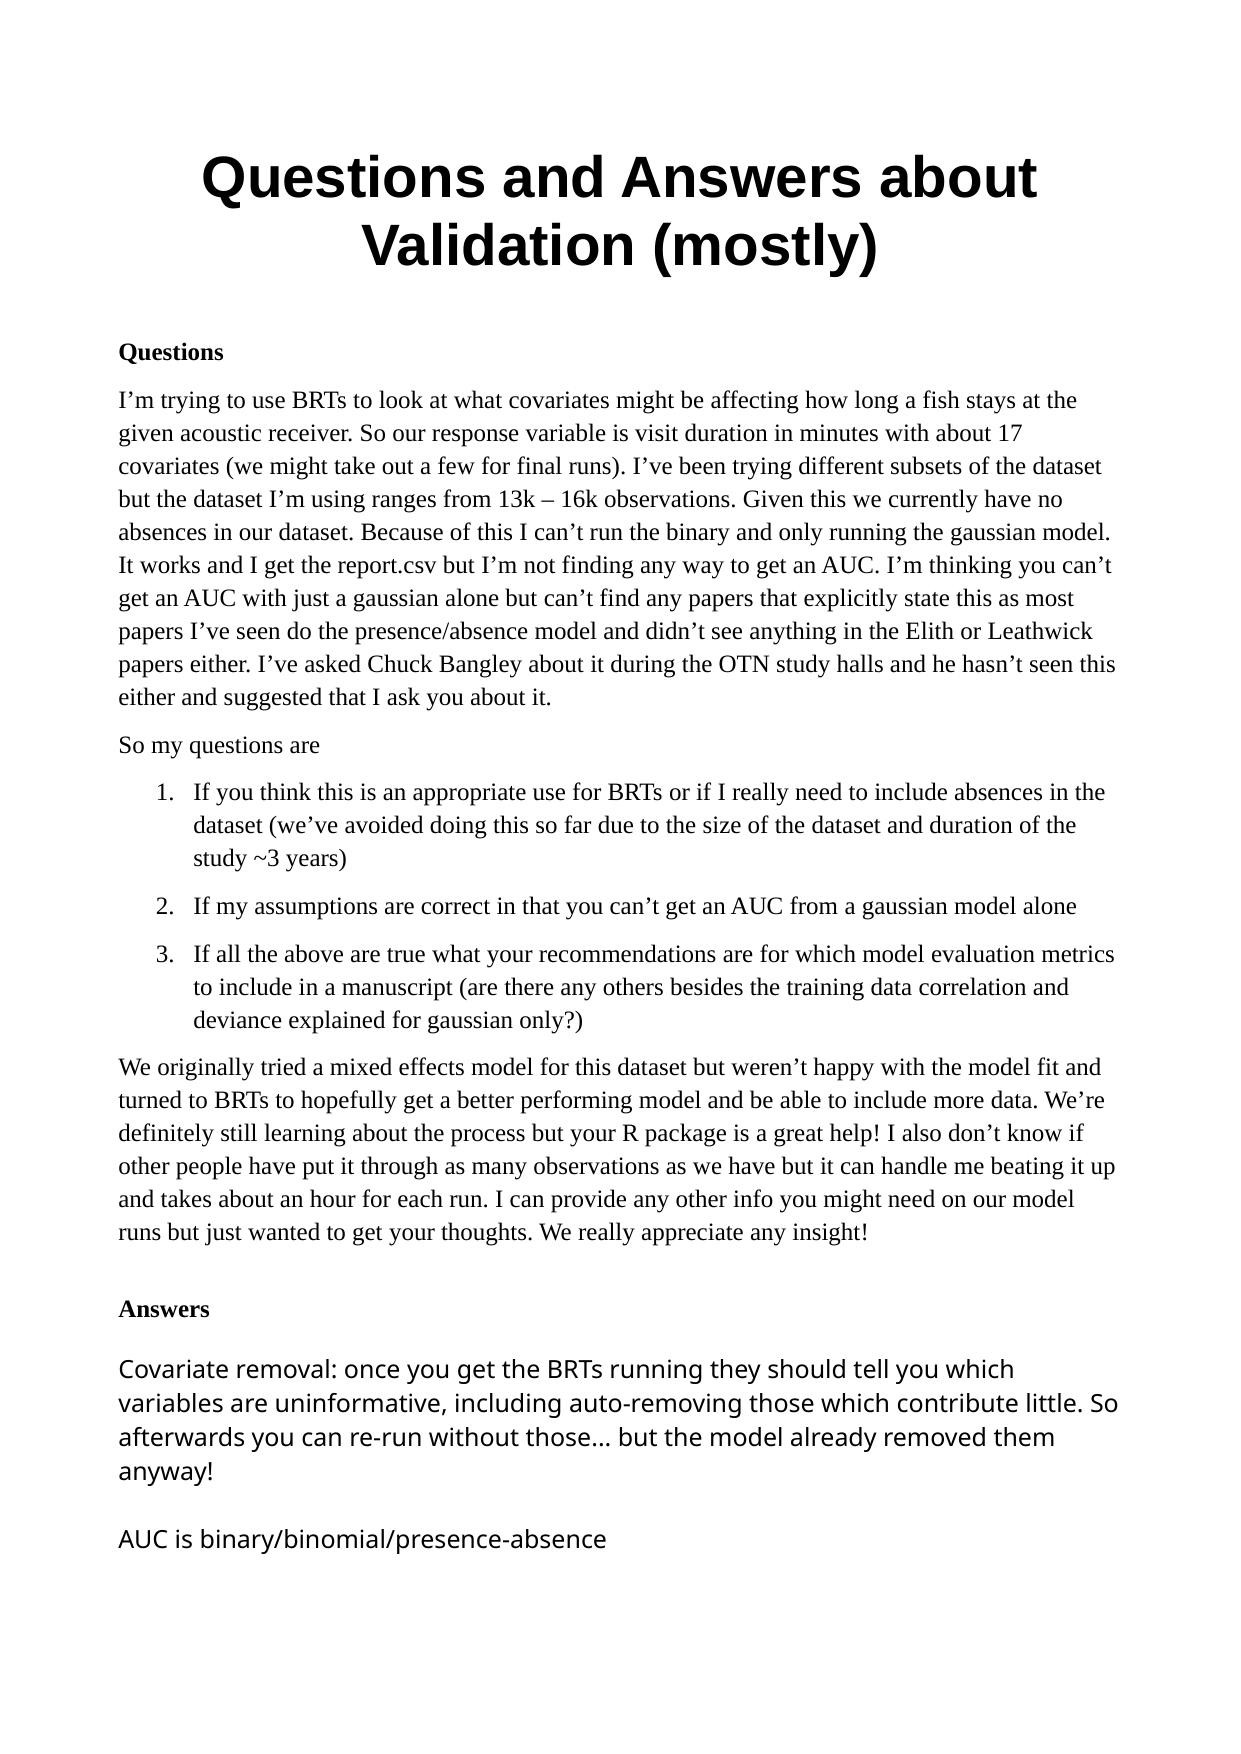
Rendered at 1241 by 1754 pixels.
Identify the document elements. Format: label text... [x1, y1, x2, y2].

text Questions [118, 337, 1122, 366]
list If you think this is an appropriate use for BRTs or if I really need to include absences in the dataset (we’ve avoided doing this so far due to the size of the dataset and duration of the study ~3 years) [156, 777, 1122, 872]
text AUC is binary/binomial/presence-absence [118, 1522, 1122, 1556]
title Questions and Answers about Validation (mostly) [118, 143, 1122, 277]
text Covariate removal: once you get the BRTs running they should tell you which variables are uninformative, including auto-removing those which contribute little. So afterwards you can re-run without those... but the model already removed them anyway! [118, 1351, 1122, 1487]
text So my questions are [118, 730, 1122, 758]
list If my assumptions are correct in that you can’t get an AUC from a gaussian model alone [156, 891, 1122, 920]
text We originally tried a mixed effects model for this dataset but weren’t happy with the model fit and turned to BRTs to hopefully get a better performing model and be able to include more data. We’re definitely still learning about the process but your R package is a great help! I also don’t know if other people have put it through as many observations as we have but it can handle me beating it up and takes about an hour for each run. I can provide any other info you might need on our model runs but just wanted to get your thoughts. We really appreciate any insight! [118, 1052, 1122, 1246]
list If all the above are true what your recommendations are for which model evaluation metrics to include in a manuscript (are there any others besides the training data correlation and deviance explained for gaussian only?) [156, 939, 1122, 1033]
text I’m trying to use BRTs to look at what covariates might be affecting how long a fish stays at the given acoustic receiver. So our response variable is visit duration in minutes with about 17 covariates (we might take out a few for final runs). I’ve been trying different subsets of the dataset but the dataset I’m using ranges from 13k – 16k observations. Given this we currently have no absences in our dataset. Because of this I can’t run the binary and only running the gaussian model. It works and I get the report.csv but I’m not finding any way to get an AUC. I’m thinking you can’t get an AUC with just a gaussian alone but can’t find any papers that explicitly state this as most papers I’ve seen do the presence/absence model and didn’t see anything in the Elith or Leathwick papers either. I’ve asked Chuck Bangley about it during the OTN study halls and he hasn’t seen this either and suggested that I ask you about it. [118, 385, 1122, 711]
text Answers [118, 1294, 1122, 1322]
